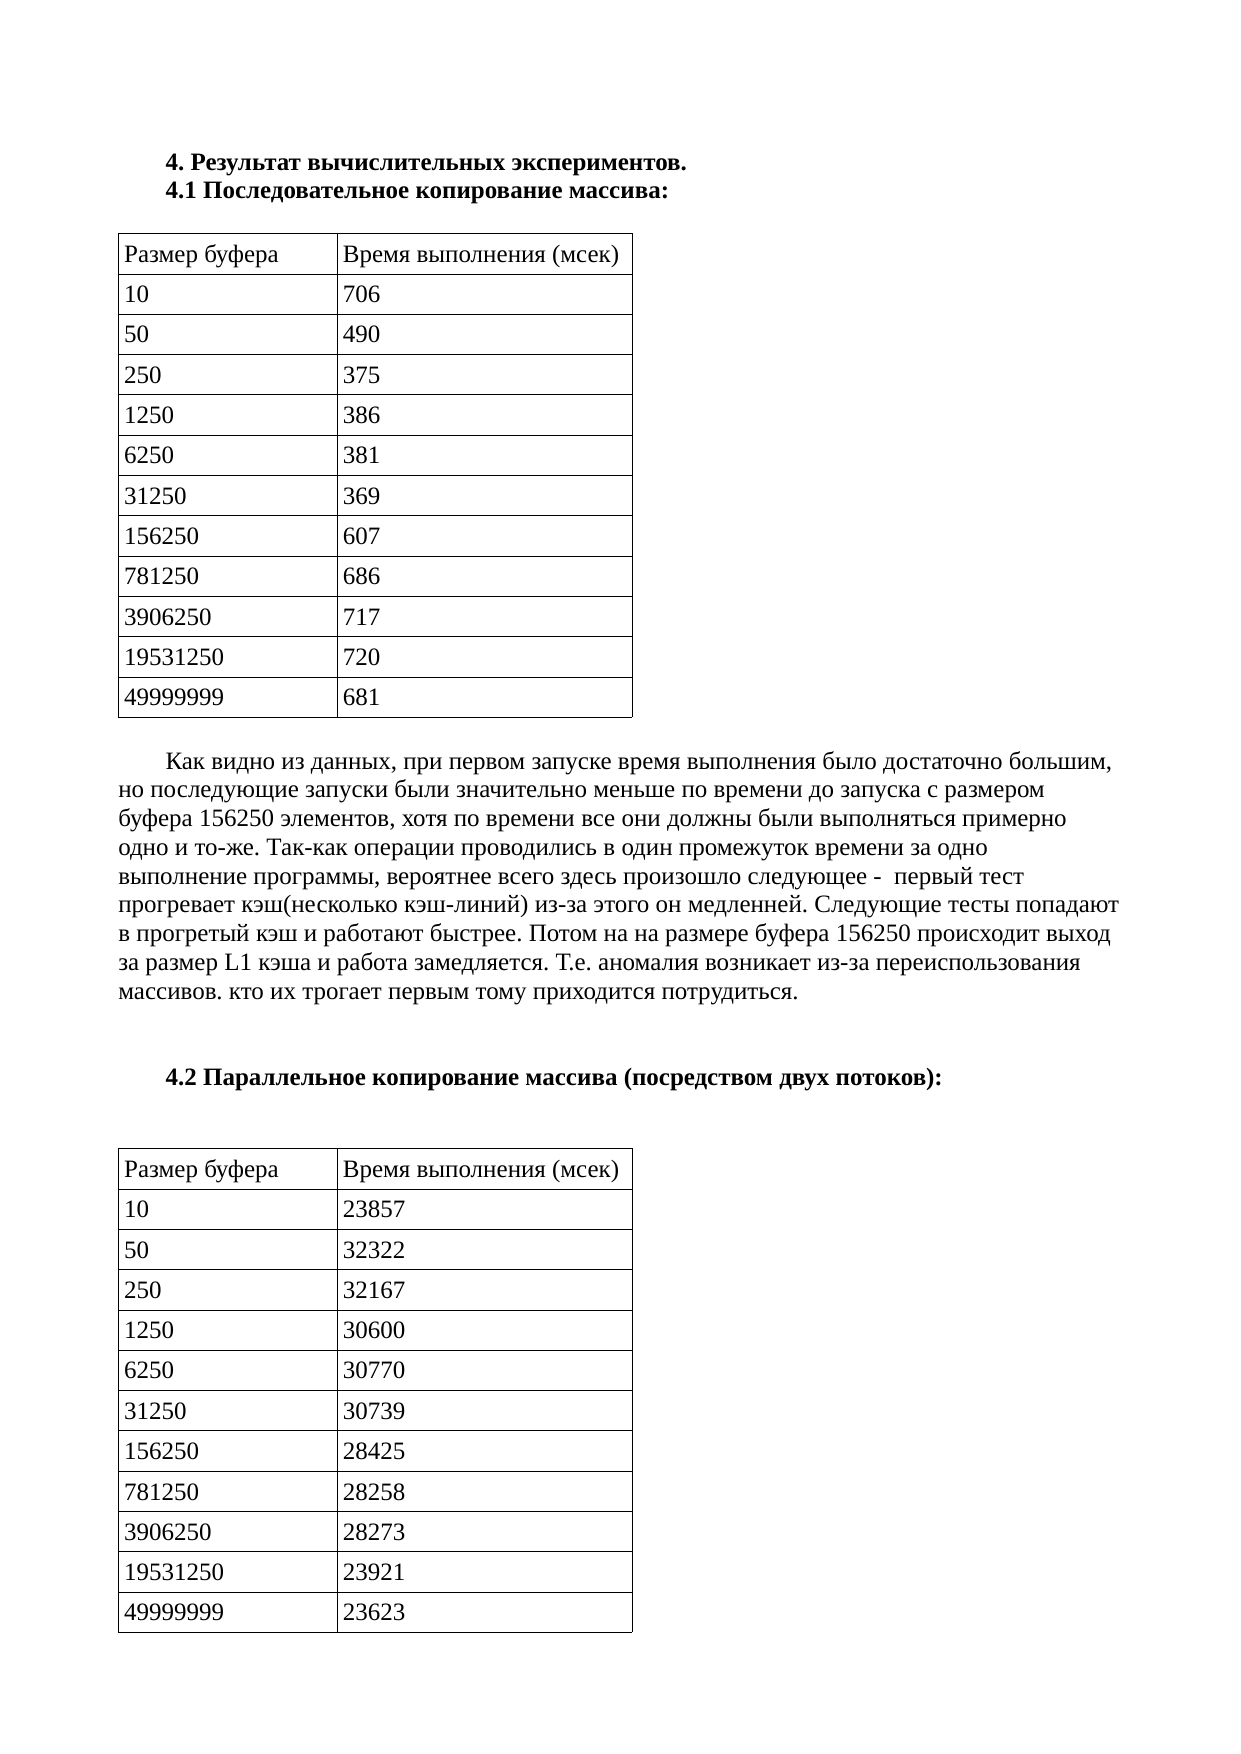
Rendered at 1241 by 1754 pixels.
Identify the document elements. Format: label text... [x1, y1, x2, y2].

table_cell 156250 [119, 516, 337, 556]
table_cell 781250 [119, 1472, 337, 1511]
table_cell 50 [119, 315, 337, 354]
table_cell 706 [338, 275, 632, 314]
text 4.1 Последовательное копирование массива: [118, 176, 1122, 204]
table_cell 31250 [119, 476, 337, 515]
table_cell 686 [338, 557, 632, 596]
table_cell 490 [338, 315, 632, 354]
table_cell 30770 [338, 1351, 632, 1390]
table_cell 23857 [338, 1190, 632, 1229]
table_header Время выполнения (мсек) [338, 1149, 632, 1188]
text 4.2 Параллельное копирование массива (посредством двух потоков): [118, 1062, 1122, 1091]
table_cell 250 [119, 355, 337, 394]
table_cell 717 [338, 597, 632, 636]
text 4. Результат вычислительных экспериментов. [118, 147, 1122, 176]
table_cell 375 [338, 355, 632, 394]
table_cell 6250 [119, 436, 337, 475]
table_cell 19531250 [119, 1552, 337, 1592]
table_cell 607 [338, 516, 632, 556]
table_cell 28273 [338, 1512, 632, 1551]
table_cell 720 [338, 637, 632, 677]
table_cell 681 [338, 678, 632, 717]
table_cell 50 [119, 1230, 337, 1269]
table_cell 32167 [338, 1270, 632, 1309]
table_cell 1250 [119, 1311, 337, 1350]
table_cell 31250 [119, 1391, 337, 1430]
table_cell 381 [338, 436, 632, 475]
table_header Размер буфера [119, 234, 337, 273]
text Как видно из данных, при первом запуске время выполнения было достаточно большим, но последующие запуски были значительно меньше по времени до запуска с размером буфера 156250 элементов, хотя по времени все они должны были выполняться примерно одно и то-же. Так-как операции проводились в один промежуток времени за одно выполнение программы, вероятнее всего здесь произошло следующее - первый тест прогревает кэш(несколько кэш-линий) из-за этого он медленней. Следующие тесты попадают в прогретый кэш и работают быстрее. Потом на на размере буфера 156250 происходит выход за размер L1 кэша и работа замедляется. Т.е. аномалия возникает из-за переиспользования массивов. кто их трогает первым тому приходится потрудиться. [118, 746, 1122, 1004]
table_cell 19531250 [119, 637, 337, 677]
table_cell 28425 [338, 1431, 632, 1471]
table_cell 3906250 [119, 597, 337, 636]
table_header Размер буфера [119, 1149, 337, 1188]
table_cell 386 [338, 395, 632, 435]
table_cell 1250 [119, 395, 337, 435]
table_cell 30739 [338, 1391, 632, 1430]
table_cell 10 [119, 275, 337, 314]
table_cell 250 [119, 1270, 337, 1309]
table_cell 28258 [338, 1472, 632, 1511]
table_cell 23623 [338, 1593, 632, 1632]
table_cell 49999999 [119, 678, 337, 717]
table_cell 49999999 [119, 1593, 337, 1632]
table_cell 3906250 [119, 1512, 337, 1551]
table_cell 6250 [119, 1351, 337, 1390]
table_cell 369 [338, 476, 632, 515]
table_cell 32322 [338, 1230, 632, 1269]
table_cell 30600 [338, 1311, 632, 1350]
table_cell 10 [119, 1190, 337, 1229]
table_cell 23921 [338, 1552, 632, 1592]
table_cell 156250 [119, 1431, 337, 1471]
table_header Время выполнения (мсек) [338, 234, 632, 273]
table_cell 781250 [119, 557, 337, 596]
